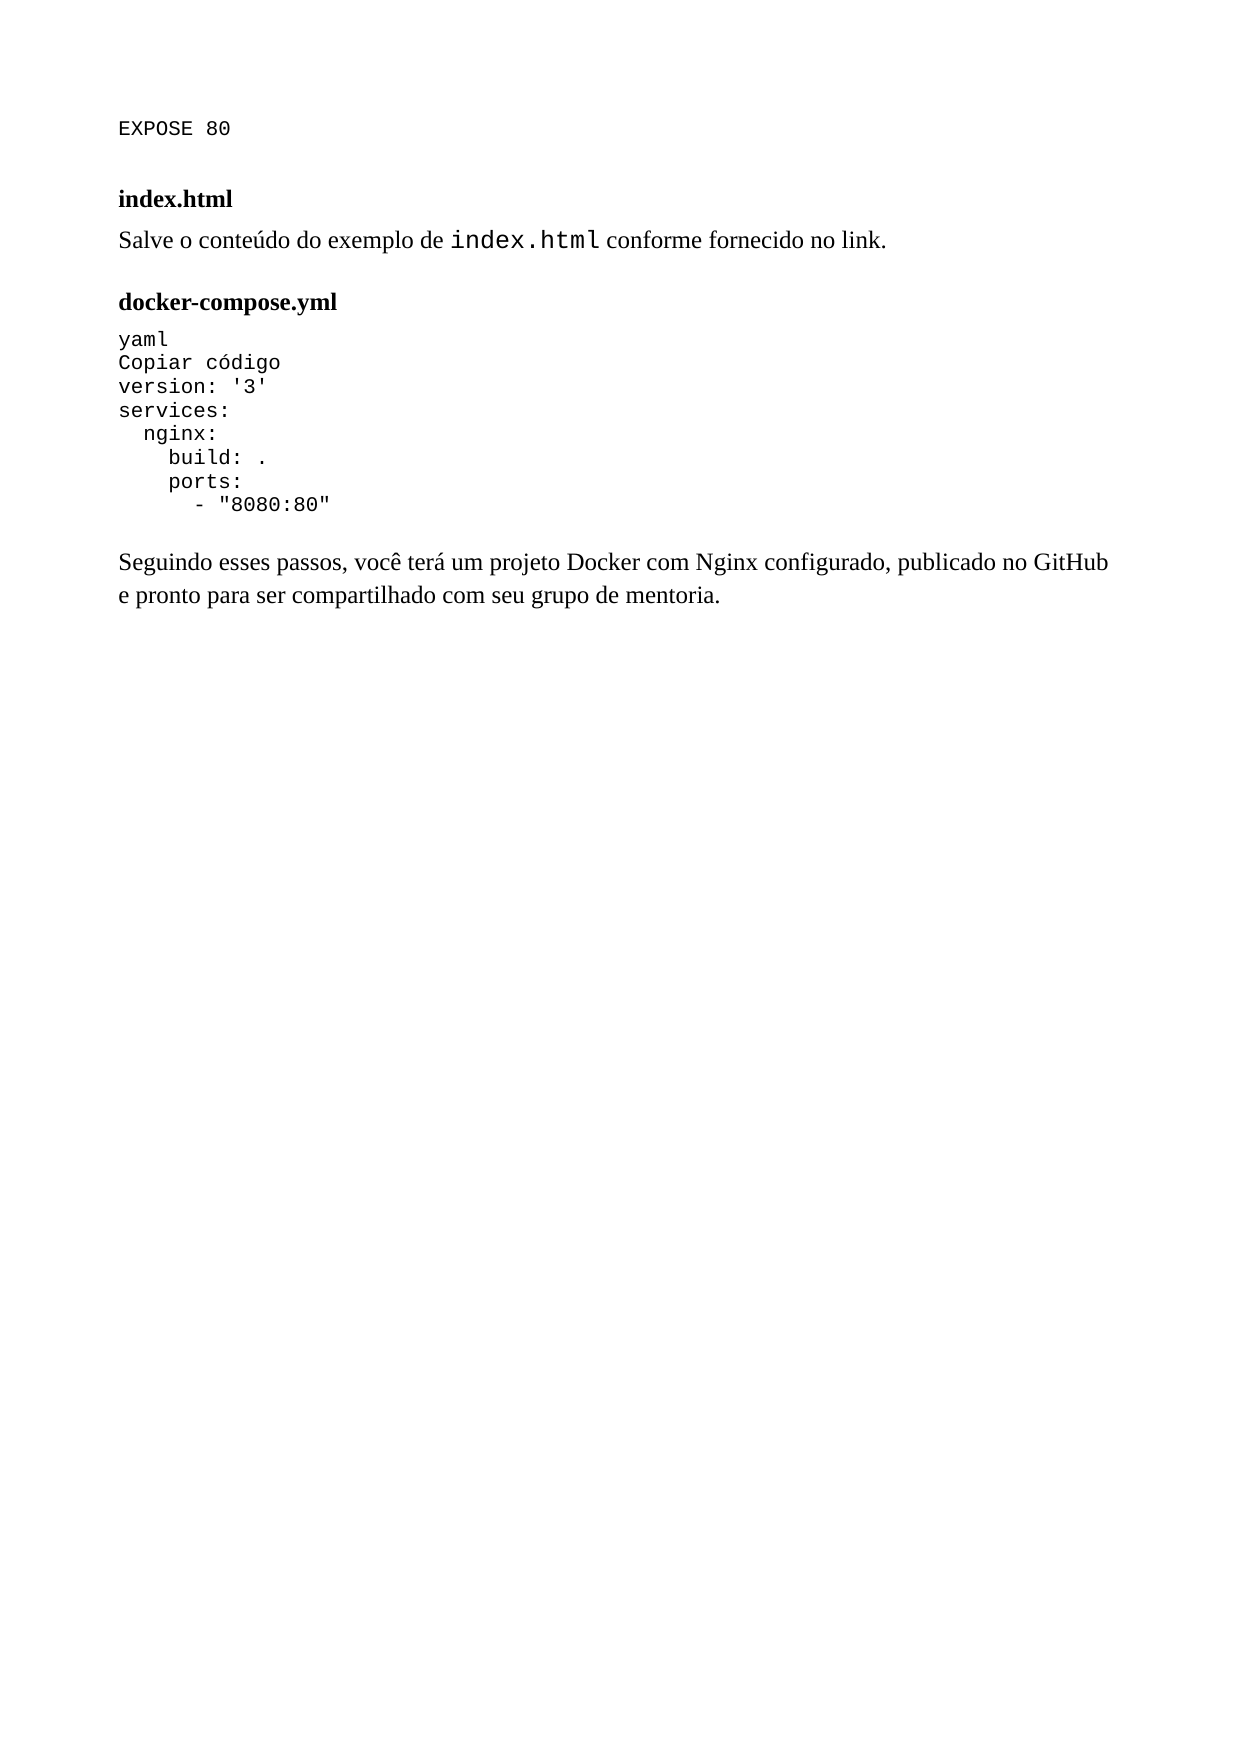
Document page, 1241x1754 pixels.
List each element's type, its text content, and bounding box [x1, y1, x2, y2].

text EXPOSE 80 [118, 118, 1122, 142]
text ports: [118, 471, 1122, 494]
text Copiar código [118, 352, 1122, 376]
text yaml [118, 329, 1122, 352]
text Salve o conteúdo do exemplo de index.html conforme fornecido no link. [118, 225, 1122, 256]
text services: [118, 400, 1122, 423]
subtitle index.html [118, 184, 1122, 212]
text nginx: [118, 423, 1122, 447]
text - "8080:80" [118, 494, 1122, 518]
subtitle docker-compose.yml [118, 287, 1122, 316]
text build: . [118, 447, 1122, 471]
text version: '3' [118, 376, 1122, 400]
text Seguindo esses passos, você terá um projeto Docker com Nginx configurado, publicado no GitHub e pronto para ser compartilhado com seu grupo de mentoria. [118, 547, 1122, 609]
